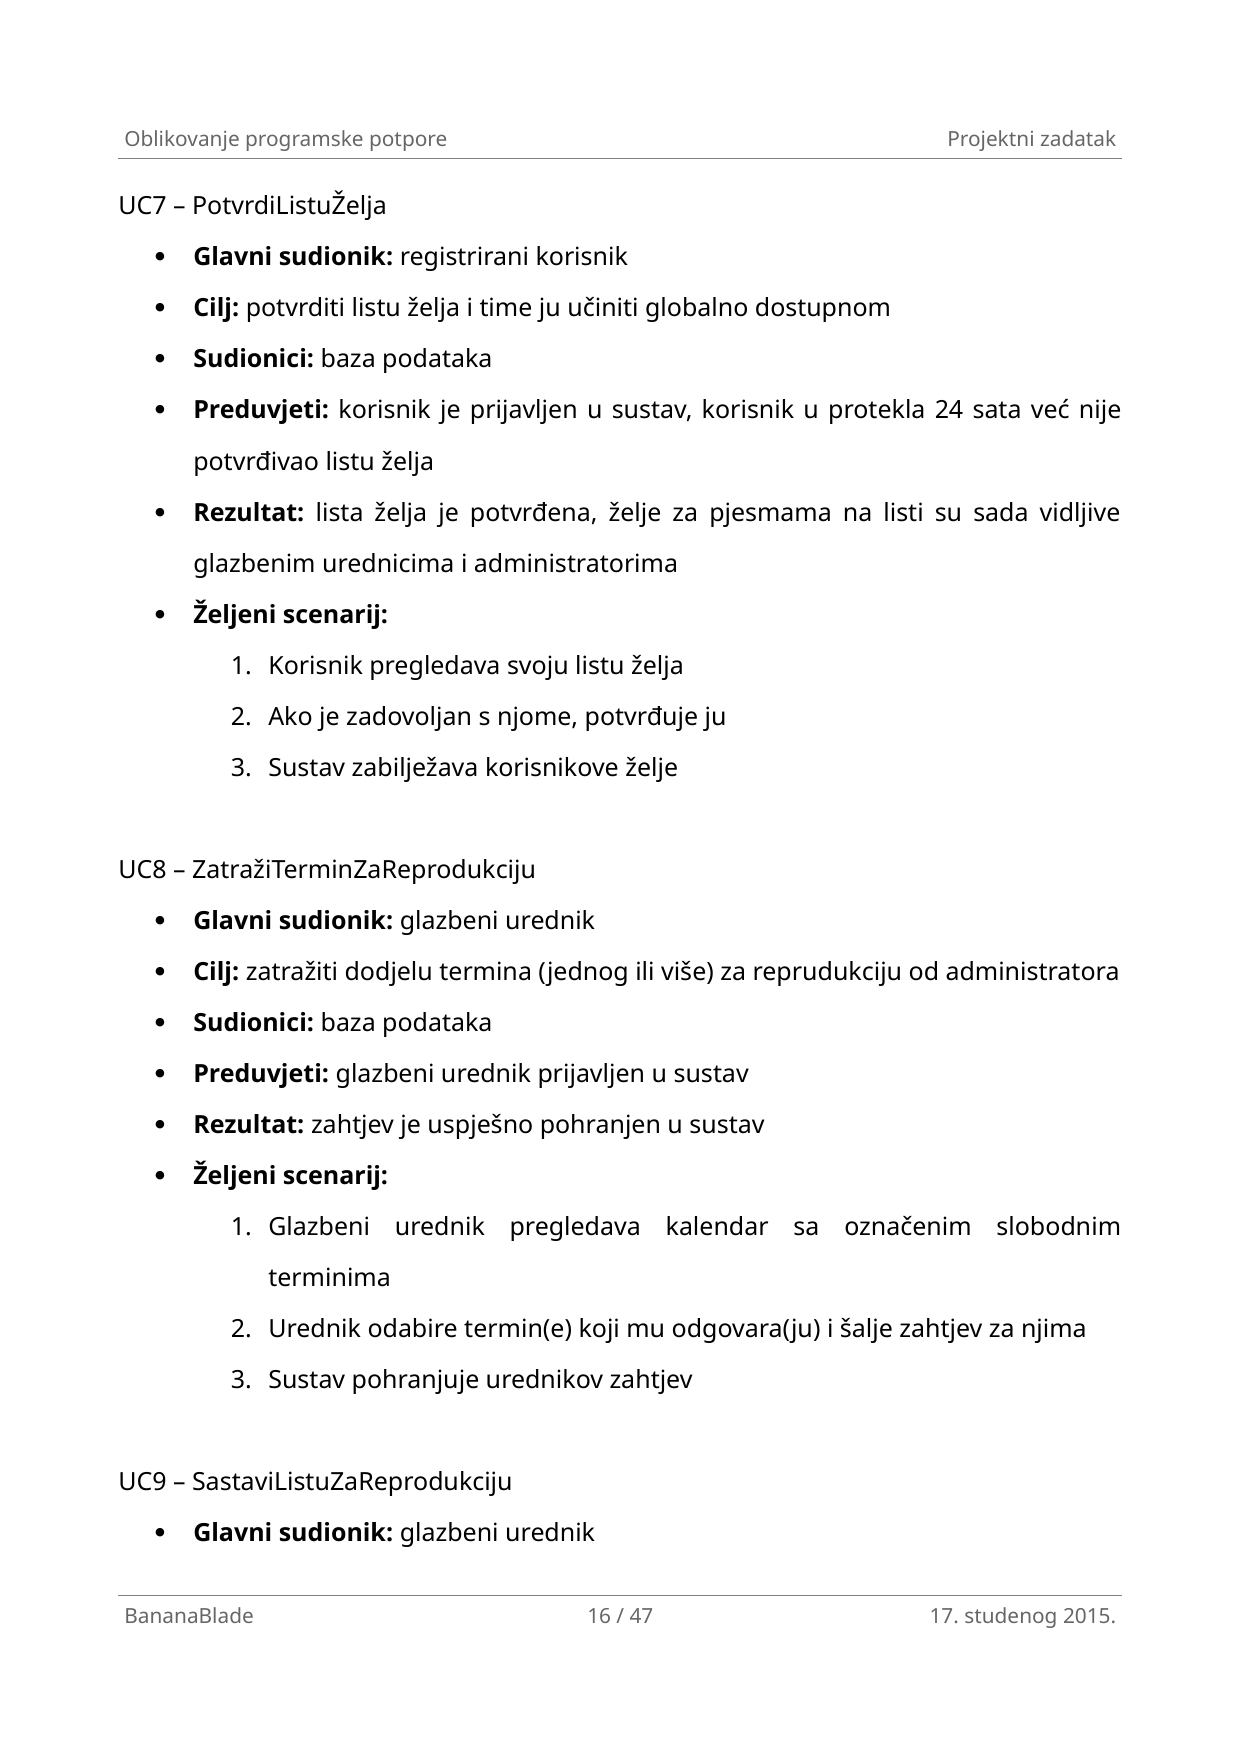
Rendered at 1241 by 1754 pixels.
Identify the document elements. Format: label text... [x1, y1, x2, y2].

list Glavni sudionik: glazbeni urednik [156, 903, 1122, 937]
list Korisnik pregledava svoju listu želja [231, 647, 1122, 681]
list Rezultat: zahtjev je uspješno pohranjen u sustav [156, 1107, 1122, 1141]
list Ako je zadovoljan s njome, potvrđuje ju [231, 698, 1122, 732]
text UC9 – SastaviListuZaReprodukciju [118, 1464, 1122, 1498]
list Cilj: potvrditi listu želja i time ju učiniti globalno dostupnom [156, 290, 1122, 324]
list Glavni sudionik: registrirani korisnik [156, 239, 1122, 273]
list Sudionici: baza podataka [156, 1005, 1122, 1039]
list Cilj: zatražiti dodjelu termina (jednog ili više) za reprudukciju od administratora [156, 954, 1122, 988]
list Sudionici: baza podataka [156, 341, 1122, 375]
list Sustav pohranjuje urednikov zahtjev [231, 1362, 1122, 1396]
list Glavni sudionik: glazbeni urednik [156, 1515, 1122, 1549]
list Rezultat: lista želja je potvrđena, želje za pjesmama na listi su sada vidljive glazbenim urednicima i administratorima [156, 494, 1122, 579]
list Preduvjeti: korisnik je prijavljen u sustav, korisnik u protekla 24 sata već nije potvrđivao listu želja [156, 392, 1122, 477]
list Preduvjeti: glazbeni urednik prijavljen u sustav [156, 1056, 1122, 1090]
list Željeni scenarij: [156, 1158, 1122, 1192]
list Glazbeni urednik pregledava kalendar sa označenim slobodnim terminima [231, 1209, 1122, 1294]
text UC8 – ZatražiTerminZaReprodukciju [118, 852, 1122, 886]
list Sustav zabilježava korisnikove želje [231, 749, 1122, 783]
text UC7 – PotvrdiListuŽelja [118, 188, 1122, 222]
list Željeni scenarij: [156, 596, 1122, 630]
list Urednik odabire termin(e) koji mu odgovara(ju) i šalje zahtjev za njima [231, 1311, 1122, 1345]
